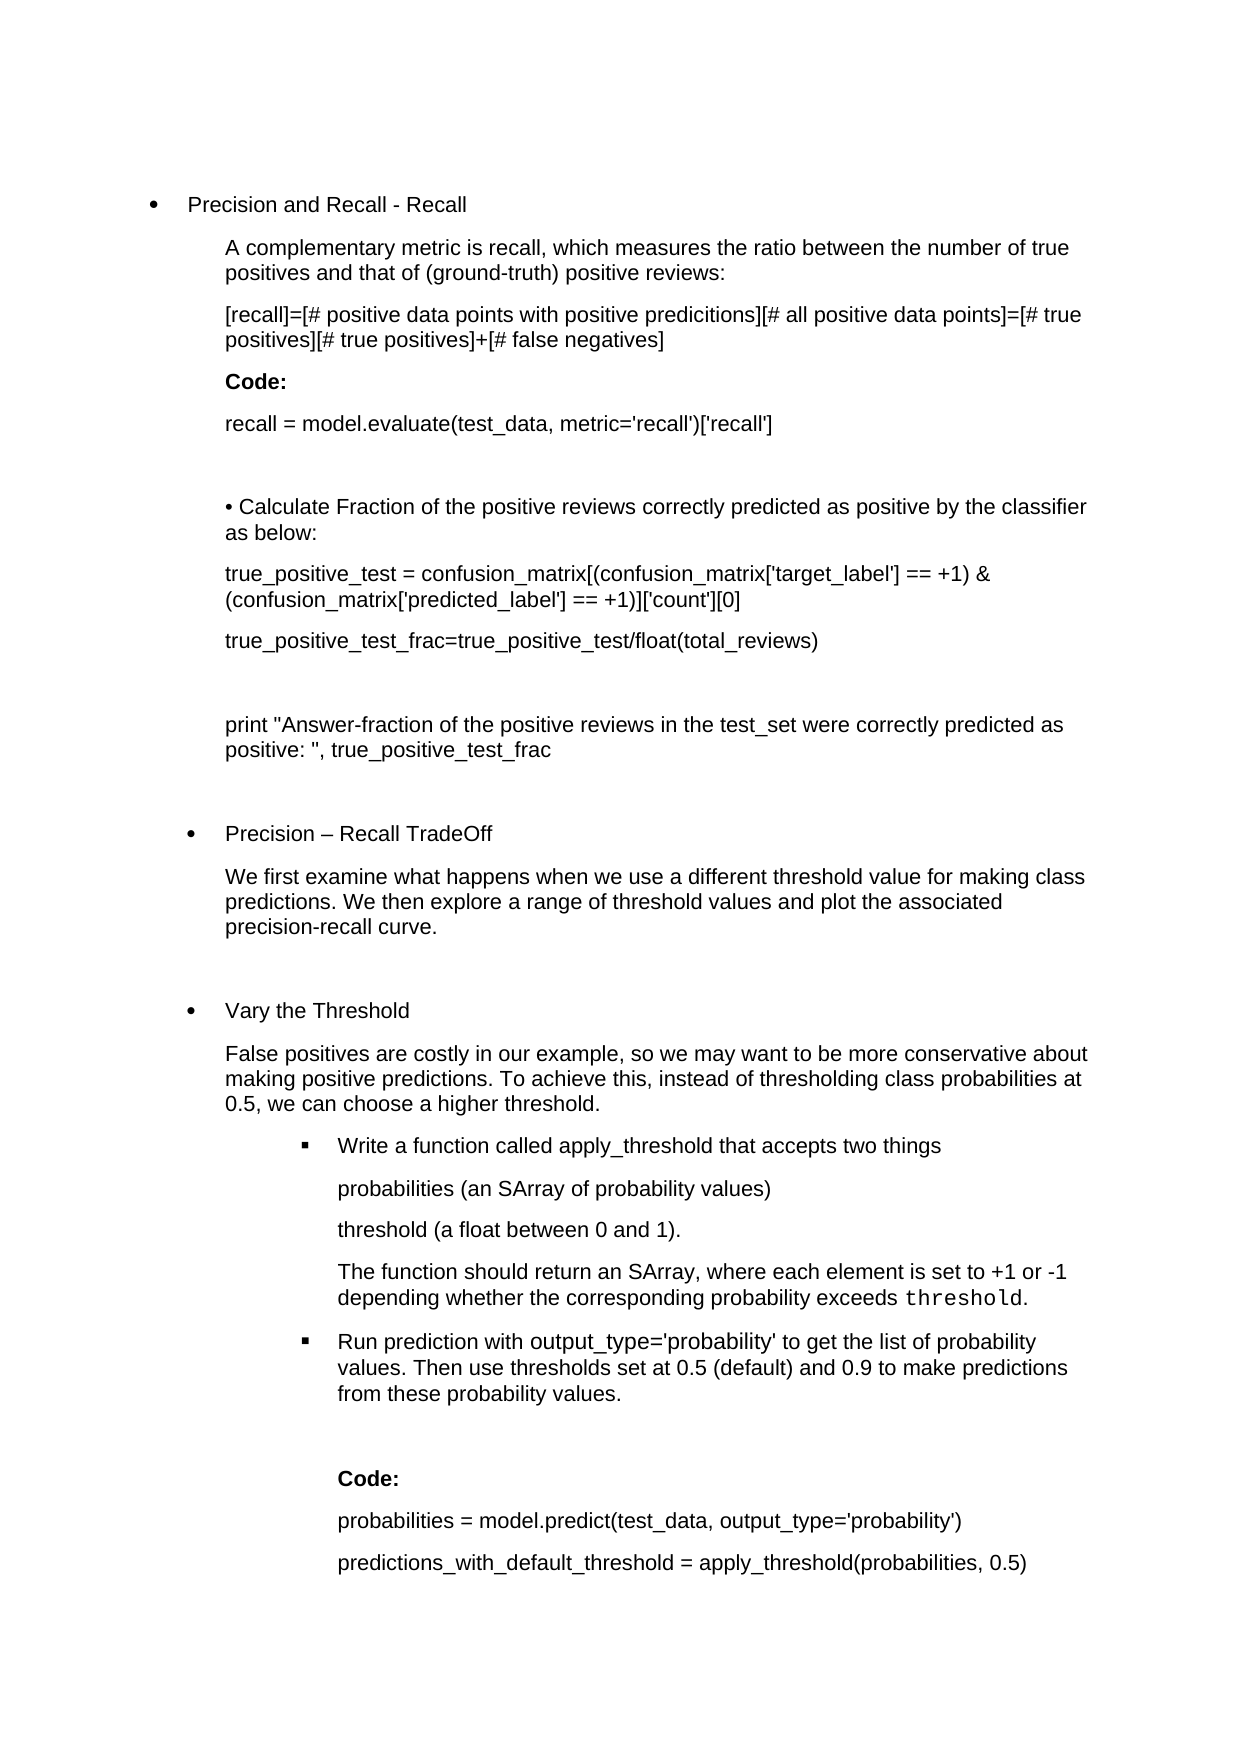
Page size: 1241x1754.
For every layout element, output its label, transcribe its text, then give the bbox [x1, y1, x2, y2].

list Precision and Recall - Recall [150, 192, 1090, 217]
list Code: [225, 369, 1090, 394]
text The function should return an SArray, where each element is set to +1 or -1 depending whether the corresponding probability exceeds threshold. [337, 1259, 1090, 1311]
list Vary the Threshold [187, 998, 1090, 1023]
list Run prediction with output_type='probability' to get the list of probability values. Then use thresholds set at 0.5 (default) and 0.9 to make predictions from these probability values. [300, 1328, 1090, 1406]
list A complementary metric is recall, which measures the ratio between the number of true positives and that of (ground-truth) positive reviews: [225, 234, 1090, 285]
list probabilities = model.predict(test_data, output_type='probability') [337, 1507, 1090, 1533]
text threshold (a float between 0 and 1). [337, 1217, 1090, 1242]
list [recall]=[# positive data points with positive predicitions][# all positive data points]=[# true positives][# true positives]+[# false negatives] [225, 302, 1090, 352]
text False positives are costly in our example, so we may want to be more conservative about making positive predictions. To achieve this, instead of thresholding class probabilities at 0.5, we can choose a higher threshold. [225, 1041, 1090, 1116]
list print "Answer-fraction of the positive reviews in the test_set were correctly predicted as positive: ", true_positive_test_frac [225, 712, 1090, 763]
list Precision – Recall TradeOff [187, 821, 1090, 846]
list Write a function called apply_threshold that accepts two things [300, 1133, 1090, 1158]
list true_positive_test_frac=true_positive_test/float(total_reviews) [225, 628, 1090, 654]
list • Calculate Fraction of the positive reviews correctly predicted as positive by the classifier as below: [225, 494, 1090, 545]
text We first examine what happens when we use a different threshold value for making class predictions. We then explore a range of threshold values and plot the associated precision-recall curve. [225, 864, 1090, 939]
list true_positive_test = confusion_matrix[(confusion_matrix['target_label'] == +1) & (confusion_matrix['predicted_label'] == +1)]['count'][0] [225, 561, 1090, 612]
list Code: [337, 1466, 1090, 1491]
text probabilities (an SArray of probability values) [337, 1175, 1090, 1201]
text predictions_with_default_threshold = apply_threshold(probabilities, 0.5) [337, 1549, 1090, 1574]
list recall = model.evaluate(test_data, metric='recall')['recall'] [225, 411, 1090, 436]
